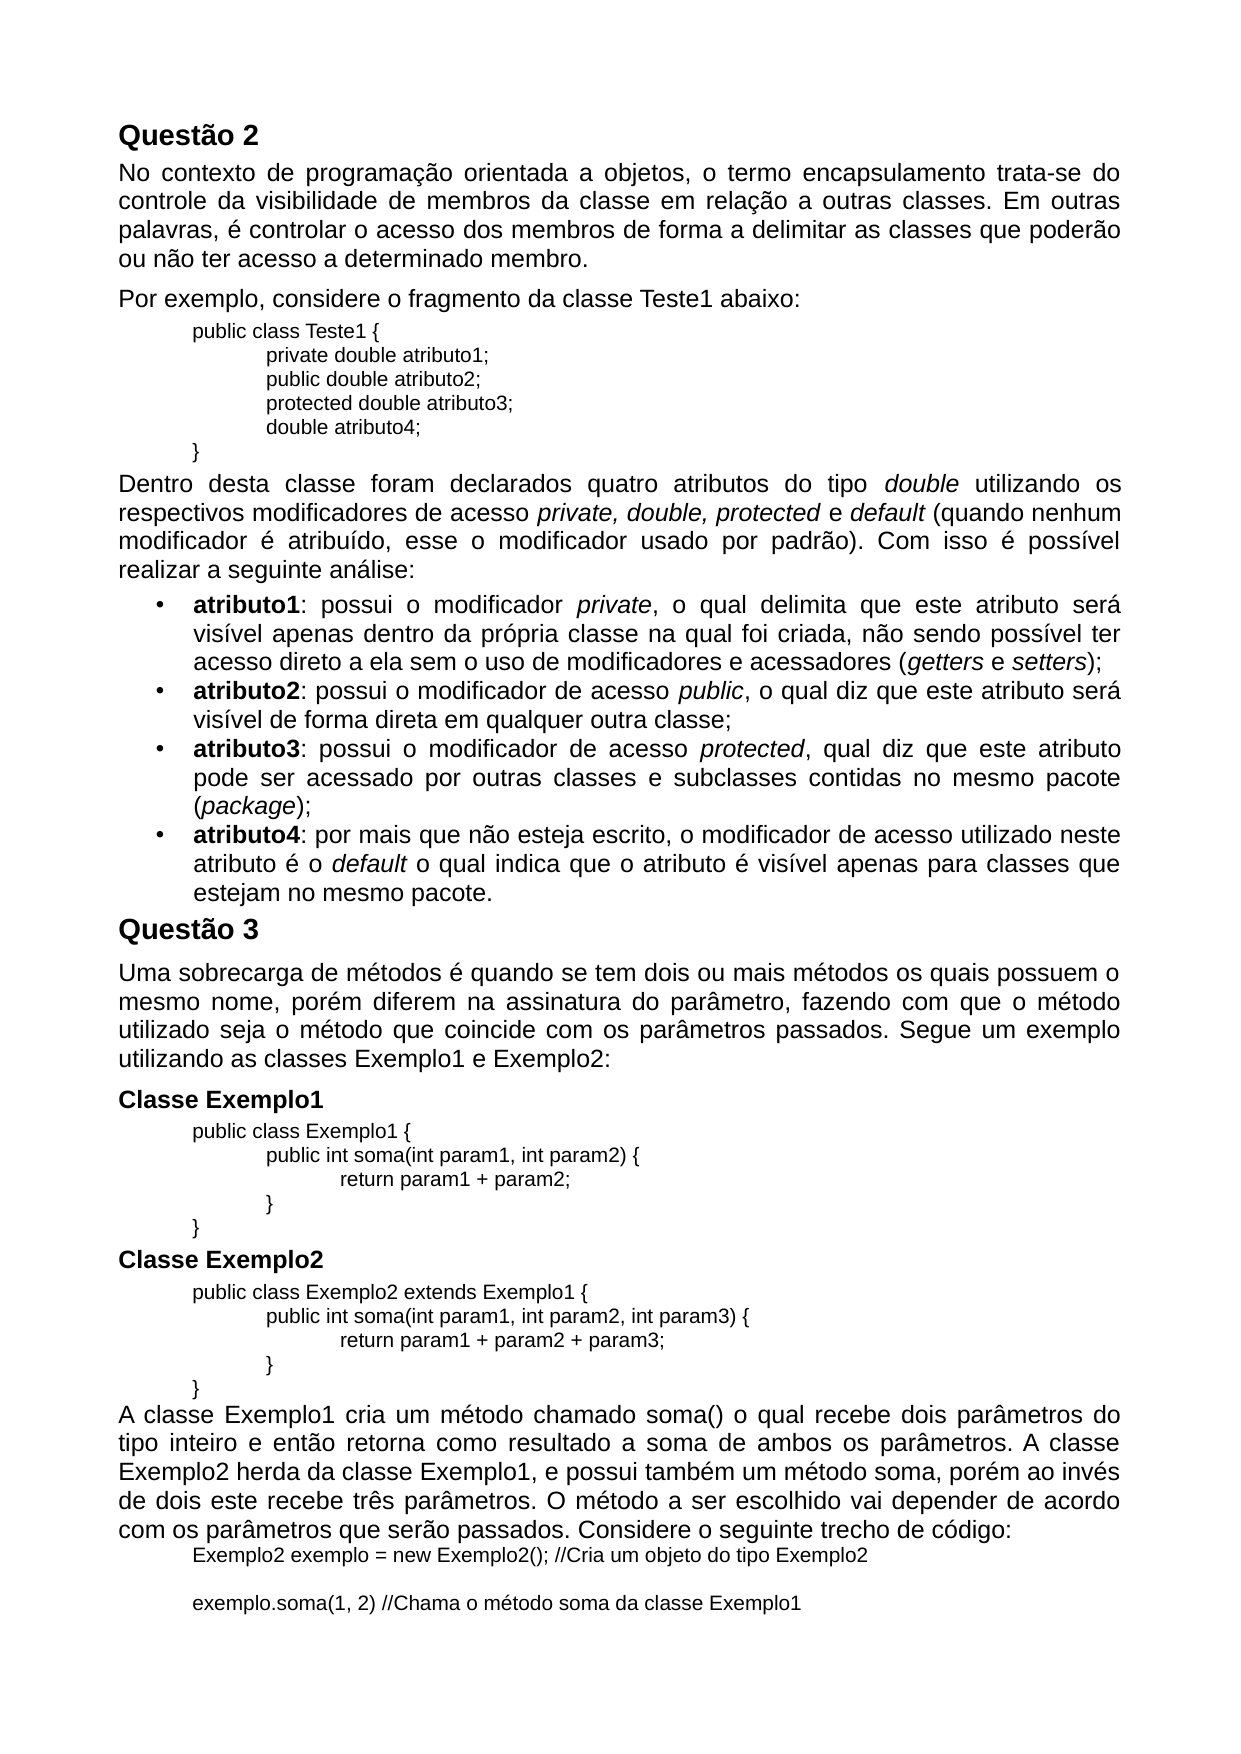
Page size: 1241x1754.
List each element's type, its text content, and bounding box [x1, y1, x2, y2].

list atributo3: possui o modificador de acesso protected, qual diz que este atributo pode ser acessado por outras classes e subclasses contidas no mesmo pacote (package); [156, 734, 1122, 820]
text public class Exemplo2 extends Exemplo1 { [192, 1280, 1122, 1304]
text public int soma(int param1, int param2, int param3) { [192, 1304, 1122, 1328]
text exemplo.soma(1, 2) //Chama o método soma da classe Exemplo1 [192, 1591, 1122, 1615]
text } [192, 1376, 1122, 1399]
text } [192, 1352, 1122, 1376]
text public class Exemplo1 { [192, 1119, 1122, 1143]
text public class Teste1 { [192, 319, 1122, 343]
list atributo2: possui o modificador de acesso public, o qual diz que este atributo será visível de forma direta em qualquer outra classe; [156, 676, 1122, 734]
text return param1 + param2; [192, 1167, 1122, 1191]
text No contexto de programação orientada a objetos, o termo encapsulamento trata-se do controle da visibilidade de membros da classe em relação a outras classes. Em outras palavras, é controlar o acesso dos membros de forma a delimitar as classes que poderão ou não ter acesso a determinado membro. [118, 158, 1122, 273]
list atributo1: possui o modificador private, o qual delimita que este atributo será visível apenas dentro da própria classe na qual foi criada, não sendo possível ter acesso direto a ela sem o uso de modificadores e acessadores (getters e setters); [156, 590, 1122, 676]
text protected double atributo3; [192, 391, 1122, 415]
text Uma sobrecarga de métodos é quando se tem dois ou mais métodos os quais possuem o mesmo nome, porém diferem na assinatura do parâmetro, fazendo com que o método utilizado seja o método que coincide com os parâmetros passados. Segue um exemplo utilizando as classes Exemplo1 e Exemplo2: [118, 958, 1122, 1073]
text public double atributo2; [192, 367, 1122, 391]
text Classe Exemplo1 [118, 1085, 1122, 1113]
text } [192, 1191, 1122, 1215]
text } [192, 439, 1122, 463]
list atributo4: por mais que não esteja escrito, o modificador de acesso utilizado neste atributo é o default o qual indica que o atributo é visível apenas para classes que estejam no mesmo pacote. [156, 820, 1122, 906]
text } [192, 1215, 1122, 1239]
text Exemplo2 exemplo = new Exemplo2(); //Cria um objeto do tipo Exemplo2 [192, 1543, 1122, 1567]
text Questão 2 [118, 118, 1122, 152]
text Por exemplo, considere o fragmento da classe Teste1 abaixo: [118, 284, 1122, 313]
text public int soma(int param1, int param2) { [192, 1143, 1122, 1167]
text Classe Exemplo2 [118, 1245, 1122, 1274]
text private double atributo1; [192, 343, 1122, 367]
text Questão 3 [118, 912, 1122, 946]
text return param1 + param2 + param3; [192, 1328, 1122, 1352]
text double atributo4; [192, 415, 1122, 439]
text Dentro desta classe foram declarados quatro atributos do tipo double utilizando os respectivos modificadores de acesso private, double, protected e default (quando nenhum modificador é atribuído, esse o modificador usado por padrão). Com isso é possível realizar a seguinte análise: [118, 469, 1122, 584]
text A classe Exemplo1 cria um método chamado soma() o qual recebe dois parâmetros do tipo inteiro e então retorna como resultado a soma de ambos os parâmetros. A classe Exemplo2 herda da classe Exemplo1, e possui também um método soma, porém ao invés de dois este recebe três parâmetros. O método a ser escolhido vai depender de acordo com os parâmetros que serão passados. Considere o seguinte trecho de código: [118, 1399, 1122, 1543]
